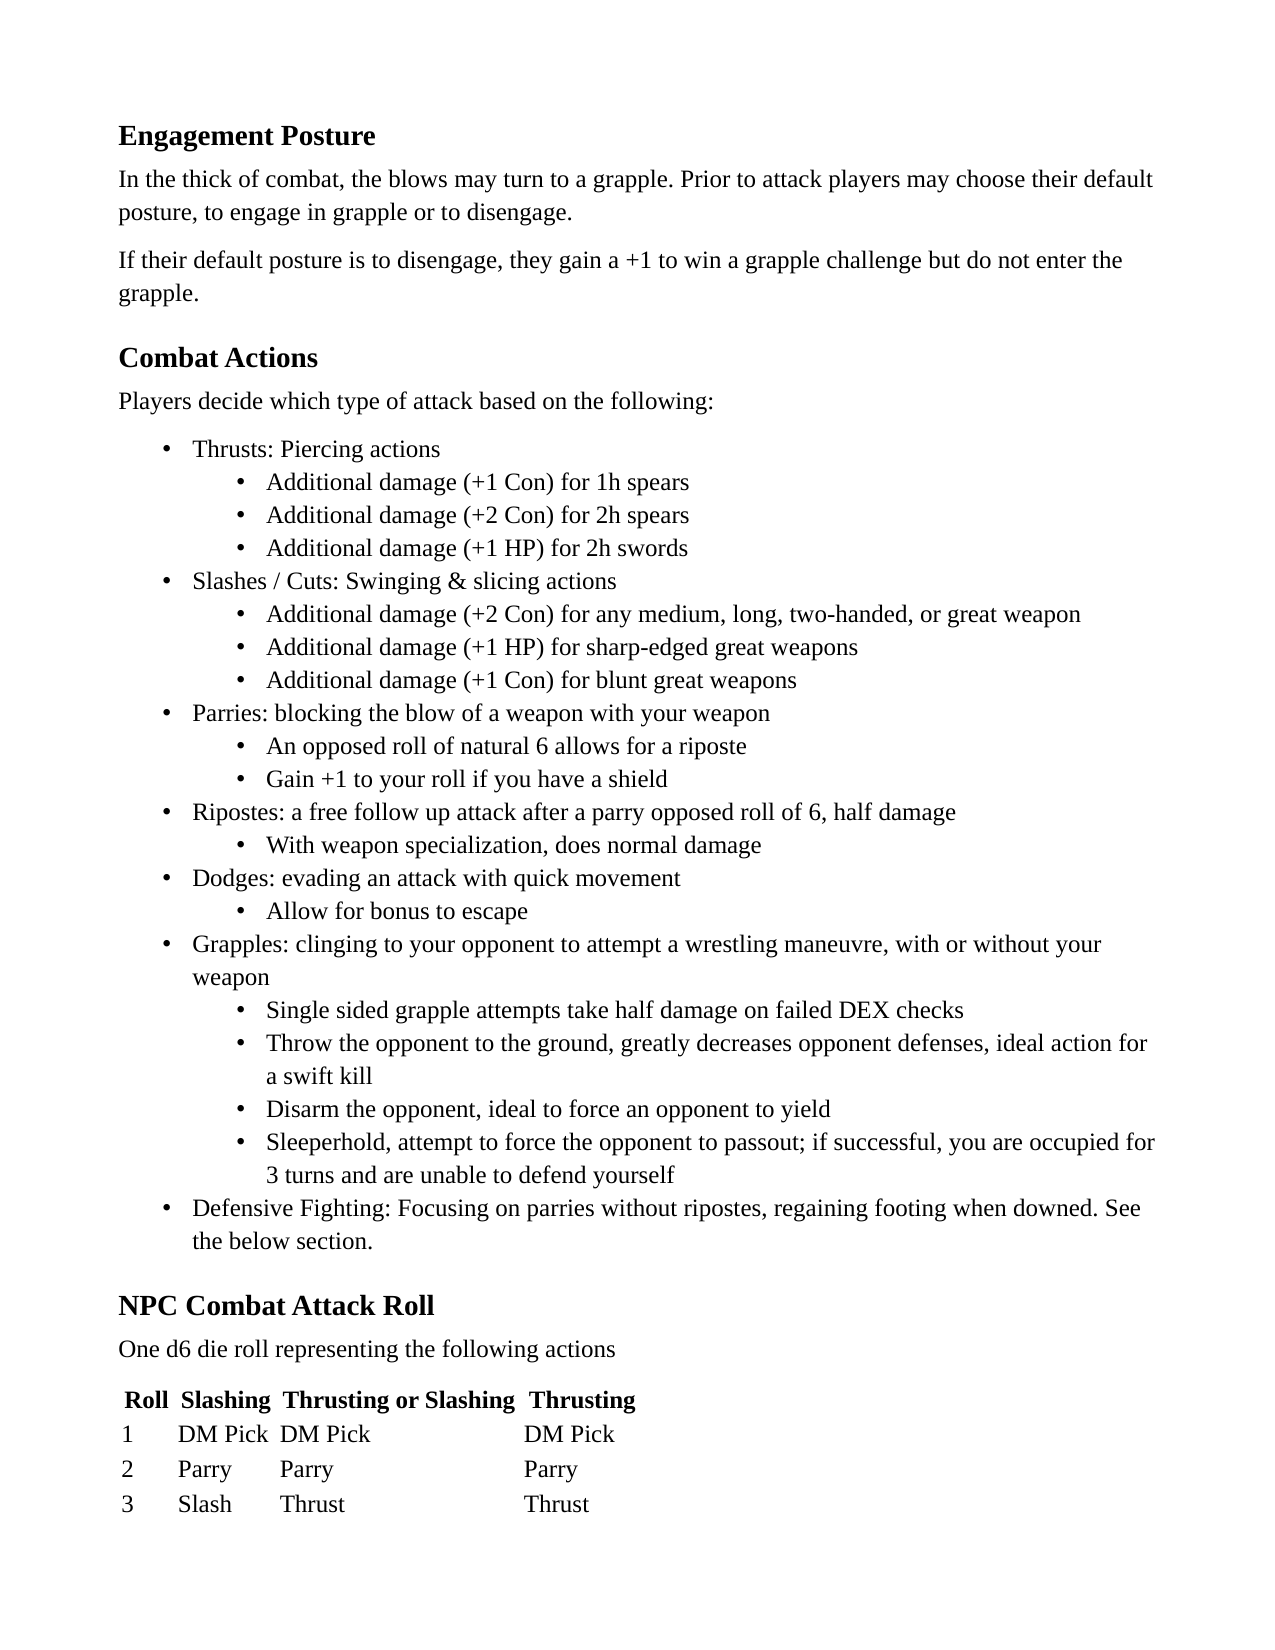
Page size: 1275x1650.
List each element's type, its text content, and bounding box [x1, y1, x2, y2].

list Throw the opponent to the ground, greatly decreases opponent defenses, ideal action for a swift kill [236, 1028, 1157, 1090]
table_cell Slash [175, 1486, 277, 1520]
text Players decide which type of attack based on the following: [118, 386, 1157, 415]
list Slashes / Cuts: Swinging & slicing actions [162, 566, 1157, 594]
list Disarm the opponent, ideal to force an opponent to yield [236, 1094, 1157, 1123]
list An opposed roll of natural 6 allows for a riposte [236, 731, 1157, 759]
table_cell DM Pick [175, 1417, 277, 1451]
table_cell Thrust [277, 1486, 521, 1520]
list Additional damage (+1 HP) for 2h swords [236, 533, 1157, 561]
table_header Thrusting [521, 1382, 643, 1417]
list Additional damage (+1 Con) for 1h spears [236, 467, 1157, 495]
list Allow for bonus to escape [236, 896, 1157, 925]
table_cell DM Pick [277, 1417, 521, 1451]
text One d6 die roll representing the following actions [118, 1334, 1157, 1363]
subtitle Combat Actions [118, 340, 1157, 373]
list Additional damage (+2 Con) for any medium, long, two-handed, or great weapon [236, 599, 1157, 627]
table_cell Parry [521, 1451, 643, 1486]
text If their default posture is to disengage, they gain a +1 to win a grapple challenge but do not enter the grapple. [118, 245, 1157, 307]
subtitle Engagement Posture [118, 118, 1157, 152]
list With weapon specialization, does normal damage [236, 830, 1157, 859]
table_header Thrusting or Slashing [277, 1382, 521, 1417]
subtitle NPC Combat Attack Roll [118, 1288, 1157, 1322]
list Grapples: clinging to your opponent to attempt a wrestling maneuvre, with or without your weapon [162, 929, 1157, 991]
table_cell 2 [118, 1451, 175, 1486]
table_cell DM Pick [521, 1417, 643, 1451]
list Thrusts: Piercing actions [162, 434, 1157, 462]
text In the thick of combat, the blows may turn to a grapple. Prior to attack players may choose their default posture, to engage in grapple or to disengage. [118, 164, 1157, 226]
list Dodges: evading an attack with quick movement [162, 863, 1157, 892]
list Defensive Fighting: Focusing on parries without ripostes, regaining footing when downed. See the below section. [162, 1193, 1157, 1255]
list Gain +1 to your roll if you have a shield [236, 764, 1157, 793]
table_cell Parry [175, 1451, 277, 1486]
list Additional damage (+1 Con) for blunt great weapons [236, 665, 1157, 693]
list Ripostes: a free follow up attack after a parry opposed roll of 6, half damage [162, 797, 1157, 826]
table_cell 3 [118, 1486, 175, 1520]
table_cell 1 [118, 1417, 175, 1451]
list Single sided grapple attempts take half damage on failed DEX checks [236, 995, 1157, 1024]
table_header Roll [118, 1382, 175, 1417]
list Parries: blocking the blow of a weapon with your weapon [162, 698, 1157, 727]
table_cell Parry [277, 1451, 521, 1486]
table_cell Thrust [521, 1486, 643, 1520]
list Sleeperhold, attempt to force the opponent to passout; if successful, you are occupied for 3 turns and are unable to defend yourself [236, 1127, 1157, 1189]
list Additional damage (+2 Con) for 2h spears [236, 500, 1157, 528]
table_header Slashing [175, 1382, 277, 1417]
list Additional damage (+1 HP) for sharp-edged great weapons [236, 632, 1157, 661]
